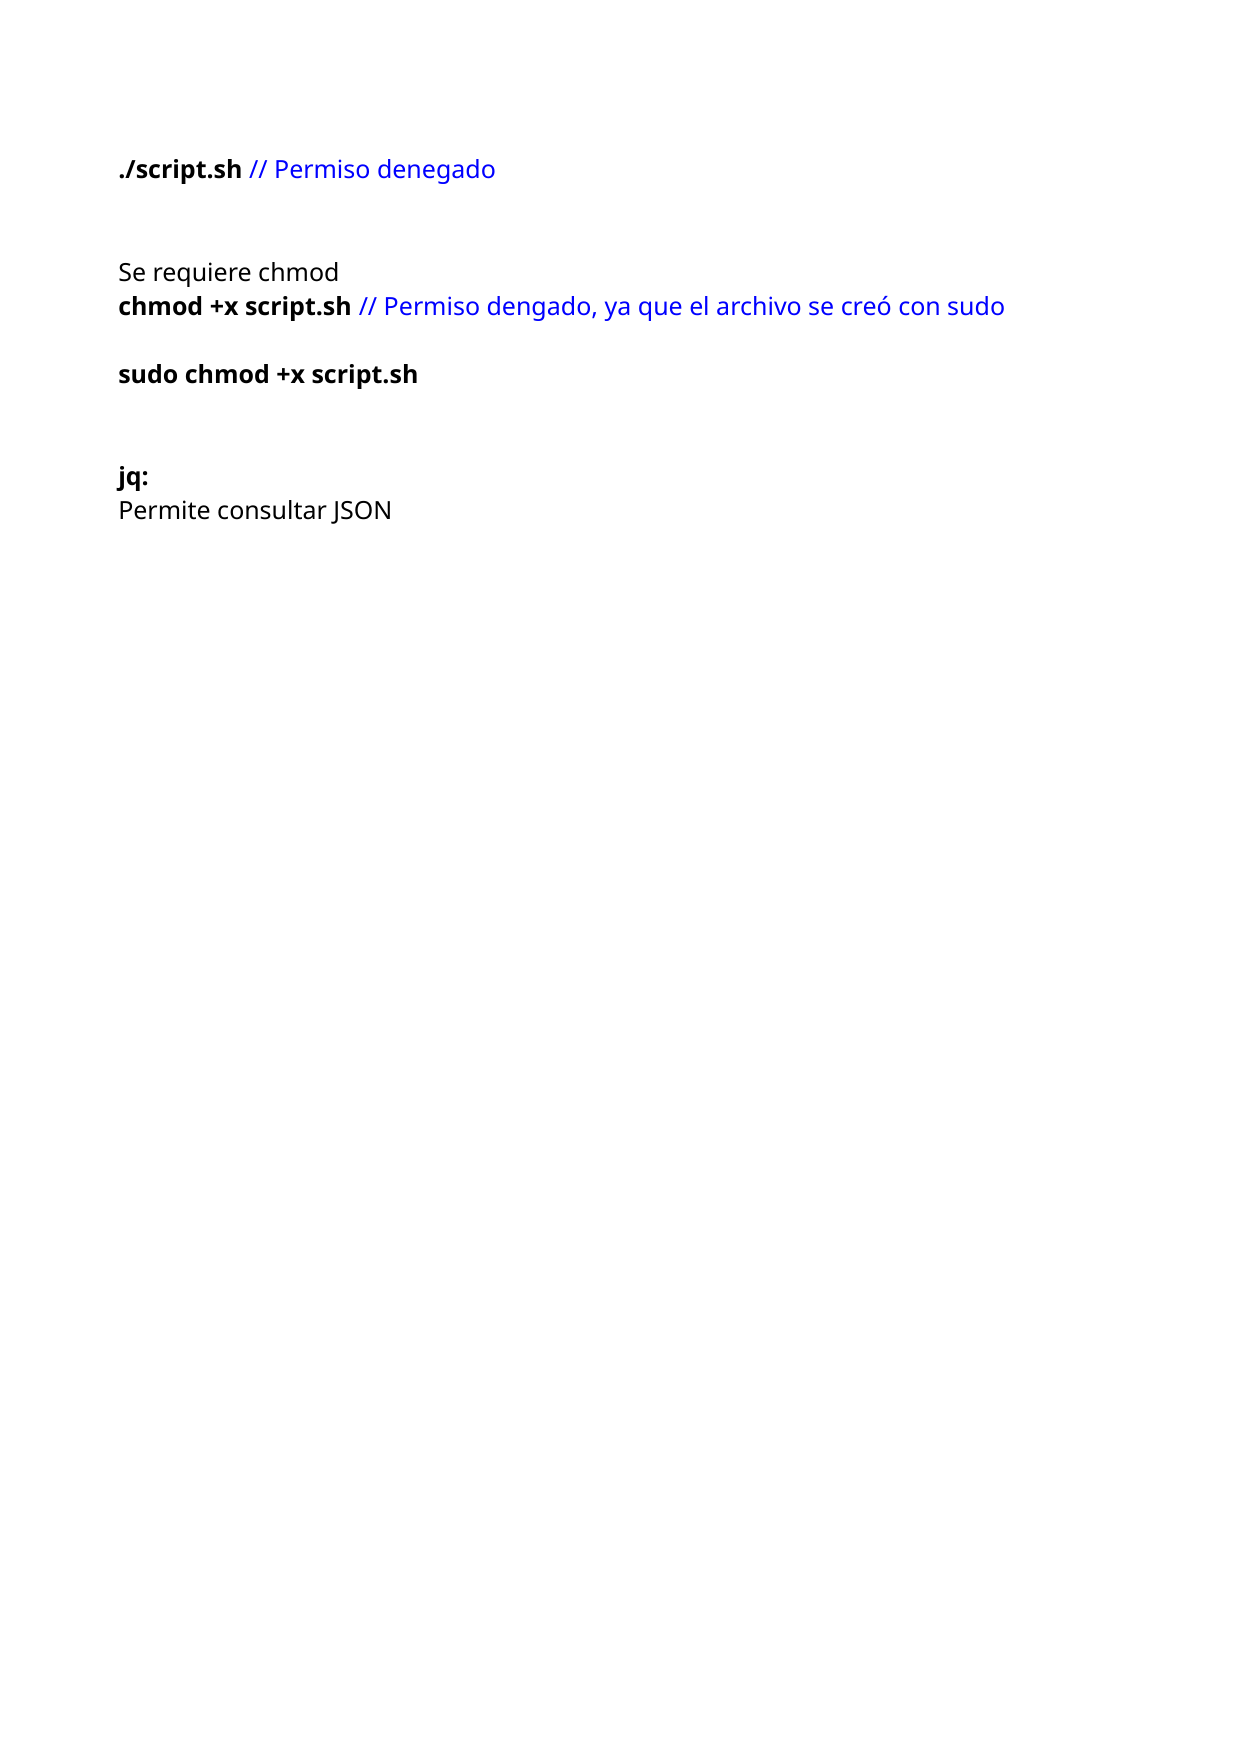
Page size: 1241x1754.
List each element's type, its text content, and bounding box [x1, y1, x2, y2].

text ./script.sh // Permiso denegado [118, 152, 1122, 186]
text Permite consultar JSON [118, 493, 1122, 527]
text jq: [118, 459, 1122, 493]
text Se requiere chmod [118, 254, 1122, 288]
text chmod +x script.sh // Permiso dengado, ya que el archivo se creó con sudo [118, 288, 1122, 322]
text sudo chmod +x script.sh [118, 357, 1122, 391]
